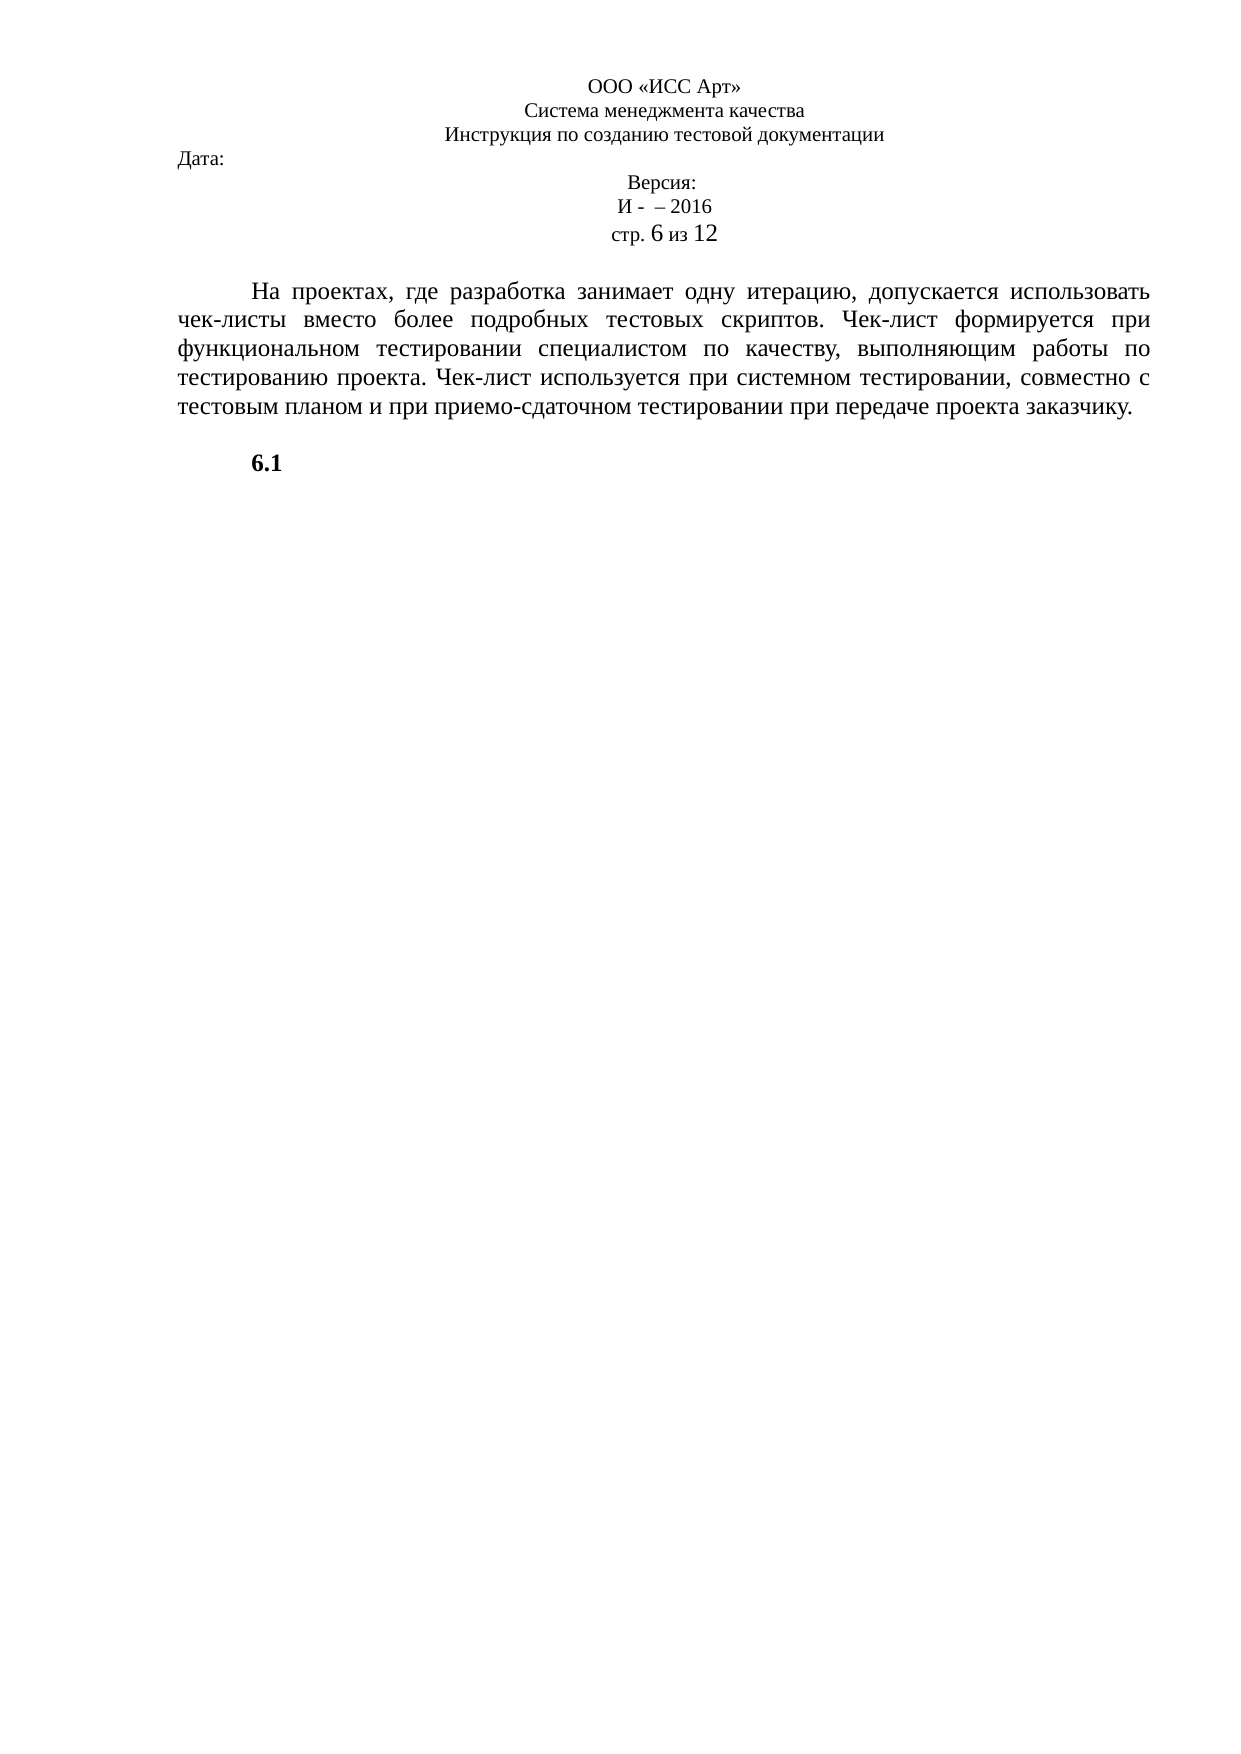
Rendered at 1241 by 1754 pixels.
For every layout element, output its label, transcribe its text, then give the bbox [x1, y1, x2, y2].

text На проектах, где разработка занимает одну итерацию, допускается использовать чек-листы вместо более подробных тестовых скриптов. Чек-лист формируется при функциональном тестировании специалистом по качеству, выполняющим работы по тестированию проекта. Чек-лист используется при системном тестировании, совместно с тестовым планом и при приемо-сдаточном тестировании при передаче проекта заказчику. [177, 276, 1152, 419]
